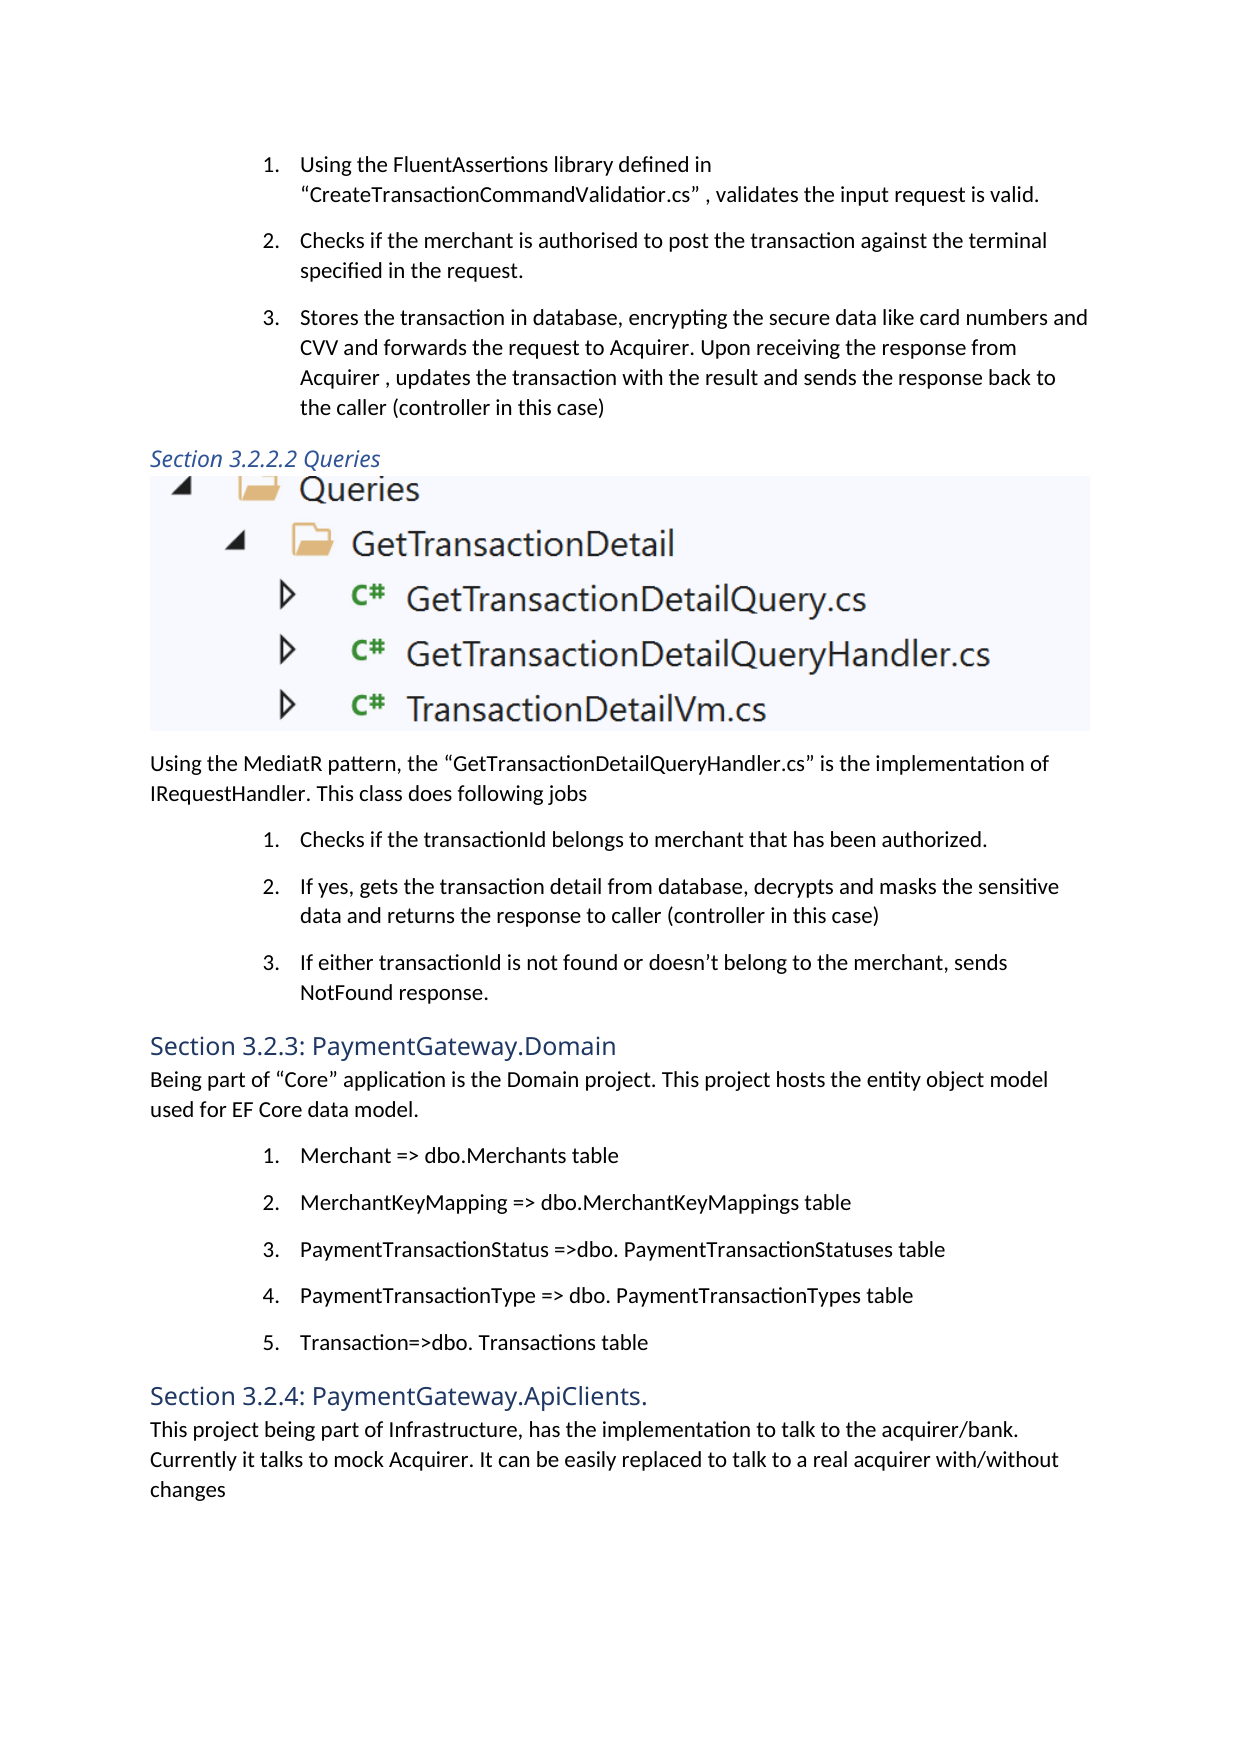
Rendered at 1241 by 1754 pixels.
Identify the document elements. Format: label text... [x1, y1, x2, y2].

list PaymentTransactionStatus =>dbo. PaymentTransactionStatuses table [262, 1235, 1090, 1263]
text Being part of “Core” application is the Domain project. This project hosts the entity object model used for EF Core data model. [150, 1065, 1090, 1123]
list Checks if the transactionId belongs to merchant that has been authorized. [262, 825, 1090, 853]
subtitle Section 3.2.4: PaymentGateway.ApiClients. [150, 1379, 1090, 1413]
text Using the MediatR pattern, the “GetTransactionDetailQueryHandler.cs” is the implementation of IRequestHandler. This class does following jobs [150, 749, 1090, 807]
list If yes, gets the transaction detail from database, decrypts and masks the sensitive data and returns the response to caller (controller in this case) [262, 872, 1090, 930]
list Using the FluentAssertions library defined in “CreateTransactionCommandValidatior.cs” , validates the input request is valid. [262, 150, 1090, 208]
list MerchantKeyMapping => dbo.MerchantKeyMappings table [262, 1188, 1090, 1216]
list Transaction=>dbo. Transactions table [262, 1328, 1090, 1356]
list Stores the transaction in database, encrypting the secure data like card numbers and CVV and forwards the request to Acquirer. Upon receiving the response from Acquirer , updates the transaction with the result and sends the response back to the caller (controller in this case) [262, 303, 1090, 421]
list If either transactionId is not found or doesn’t belong to the merchant, sends NotFound response. [262, 948, 1090, 1006]
subtitle Section 3.2.2.2 Queries [150, 443, 1090, 474]
text This project being part of Infrastructure, has the implementation to talk to the acquirer/bank. Currently it talks to mock Acquirer. It can be easily replaced to talk to a real acquirer with/without changes [150, 1415, 1090, 1503]
list Checks if the merchant is authorised to post the transaction against the terminal specified in the request. [262, 226, 1090, 284]
list PaymentTransactionType => dbo. PaymentTransactionTypes table [262, 1281, 1090, 1309]
subtitle Section 3.2.3: PaymentGateway.Domain [150, 1029, 1090, 1063]
list Merchant => dbo.Merchants table [262, 1142, 1090, 1170]
